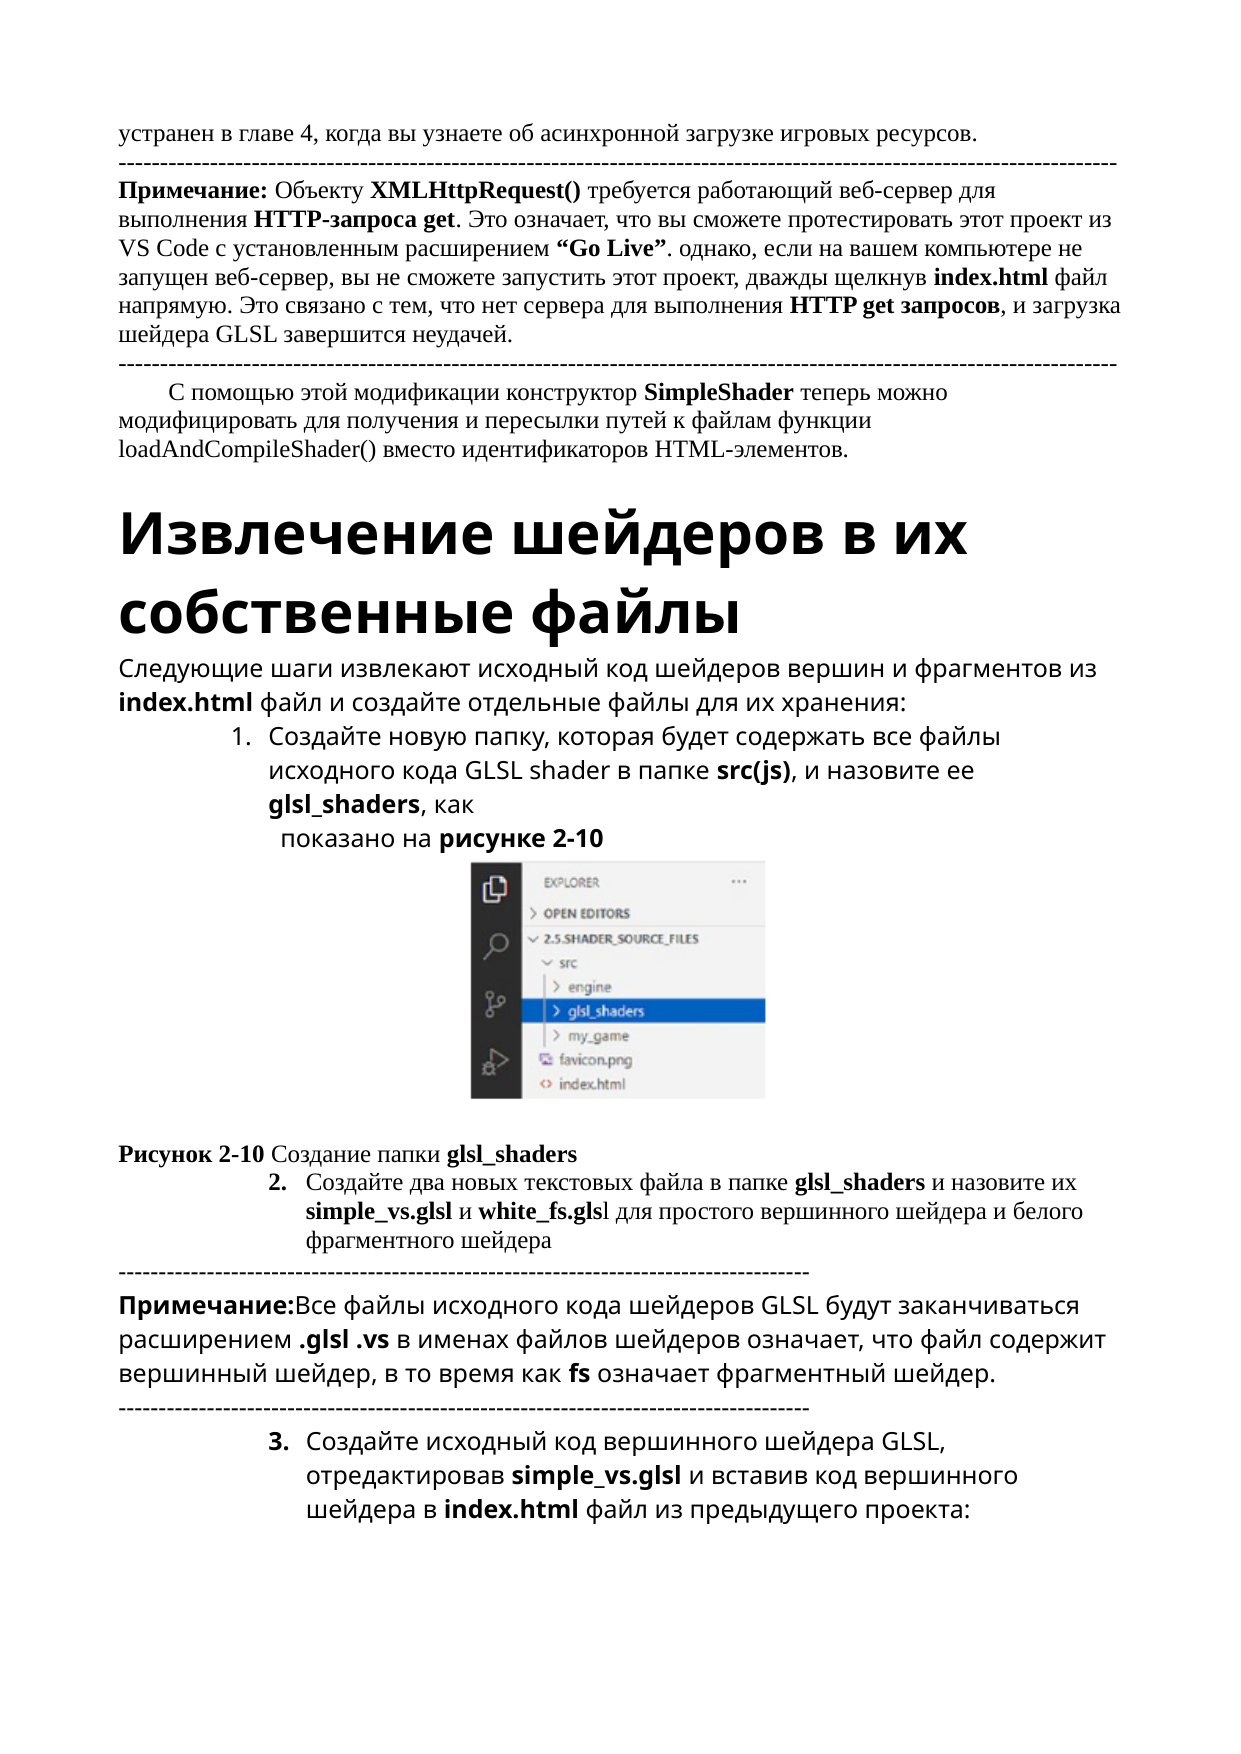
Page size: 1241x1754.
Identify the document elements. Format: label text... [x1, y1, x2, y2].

text устранен в главе 4, когда вы узнаете об асинхронной загрузке игровых ресурсов. [118, 118, 1122, 147]
text ------------------------------------------------------------------------------------------------------------------------ [118, 147, 1122, 176]
text Примечание:Все файлы исходного кода шейдеров GLSL будут заканчиваться расширением .glsl .vs в именах файлов шейдеров означает, что файл содержит вершинный шейдер, в то время как fs означает фрагментный шейдер. [118, 1288, 1122, 1390]
text -------------------------------------------------------------------------------------- [118, 1390, 1122, 1424]
text С помощью этой модификации конструктор SimpleShader теперь можно модифицировать для получения и пересылки путей к файлам функции loadAndCompileShader() вместо идентификаторов HTML-элементов. [118, 377, 1122, 463]
text index.html файл и создайте отдельные файлы для их хранения: [118, 685, 1122, 719]
text -------------------------------------------------------------------------------------- [118, 1254, 1122, 1288]
text Примечание: Объекту XMLHttpRequest() требуется работающий веб-сервер для выполнения HTTP-запроса get. Это означает, что вы сможете протестировать этот проект из VS Code с установленным расширением “Go Live”. однако, если на вашем компьютере не запущен веб-сервер, вы не сможете запустить этот проект, дважды щелкнув index.html файл напрямую. Это связано с тем, что нет сервера для выполнения HTTP get запросов, и загрузка шейдера GLSL завершится неудачей. [118, 176, 1122, 348]
picture [465, 855, 775, 1110]
text показано на рисунке 2-10 [118, 821, 1122, 855]
list Создайте новую папку, которая будет содержать все файлы исходного кода GLSL shader в папке src(js), и назовите ее glsl_shaders, как [231, 719, 1122, 821]
list Создайте два новых текстовых файла в папке glsl_shaders и назовите их [268, 1167, 1122, 1196]
text ------------------------------------------------------------------------------------------------------------------------ [118, 348, 1122, 377]
text Следующие шаги извлекают исходный код шейдеров вершин и фрагментов из [118, 651, 1122, 685]
text Извлечение шейдеров в их собственные файлы [118, 492, 1122, 651]
list simple_vs.glsl и white_fs.glsl для простого вершинного шейдера и белого фрагментного шейдера [268, 1196, 1122, 1254]
text Рисунок 2-10 Создание папки glsl_shaders [118, 1139, 1122, 1167]
list Создайте исходный код вершинного шейдера GLSL, отредактировав simple_vs.glsl и вставив код вершинного шейдера в index.html файл из предыдущего проекта: [268, 1424, 1122, 1526]
